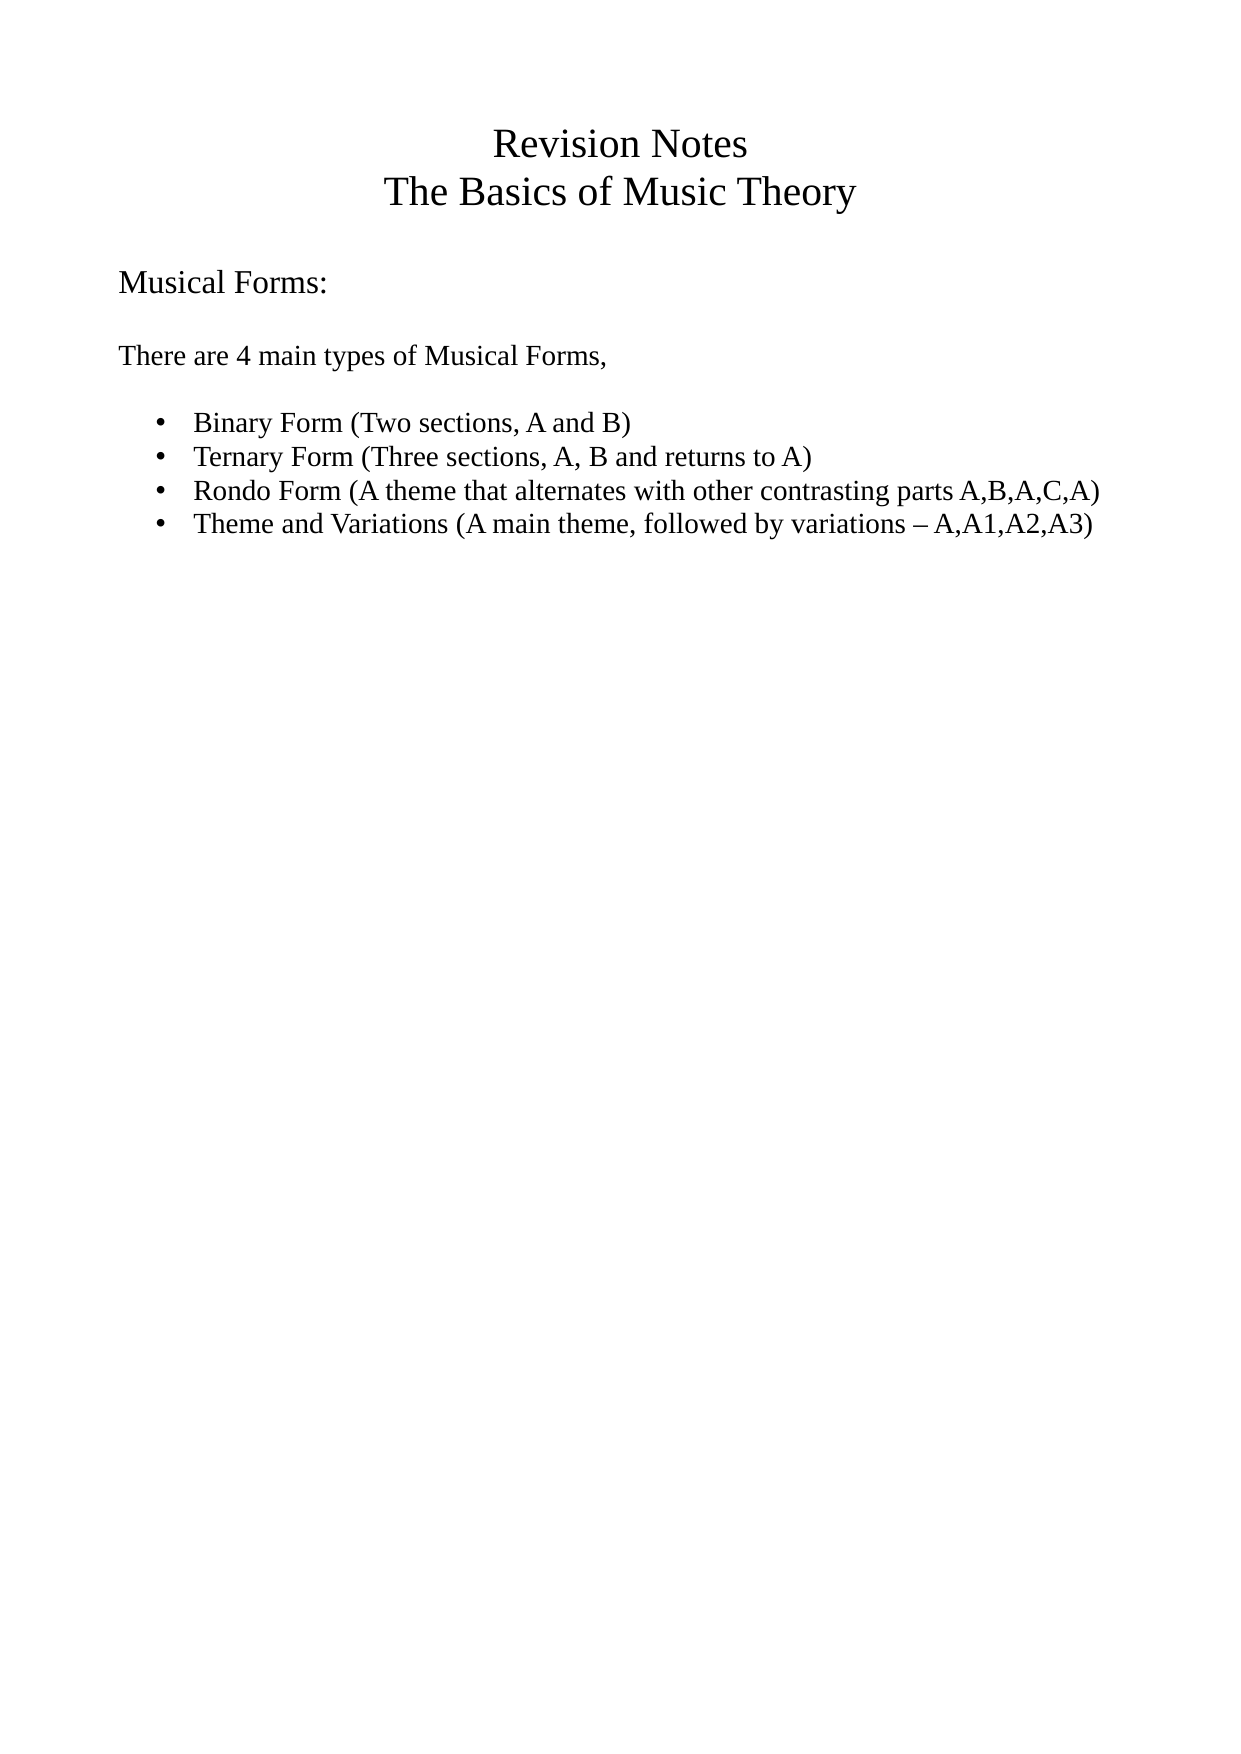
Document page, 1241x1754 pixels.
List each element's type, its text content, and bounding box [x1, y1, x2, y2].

list Ternary Form (Three sections, A, B and returns to A) [156, 439, 1122, 473]
list Rondo Form (A theme that alternates with other contrasting parts A,B,A,C,A) [156, 473, 1122, 507]
text The Basics of Music Theory [118, 166, 1122, 214]
text There are 4 main types of Musical Forms, [118, 338, 1122, 372]
text Revision Notes [118, 118, 1122, 166]
list Binary Form (Two sections, A and B) [156, 406, 1122, 439]
text Musical Forms: [118, 262, 1122, 300]
list Theme and Variations (A main theme, followed by variations – A,A1,A2,A3) [156, 507, 1122, 540]
